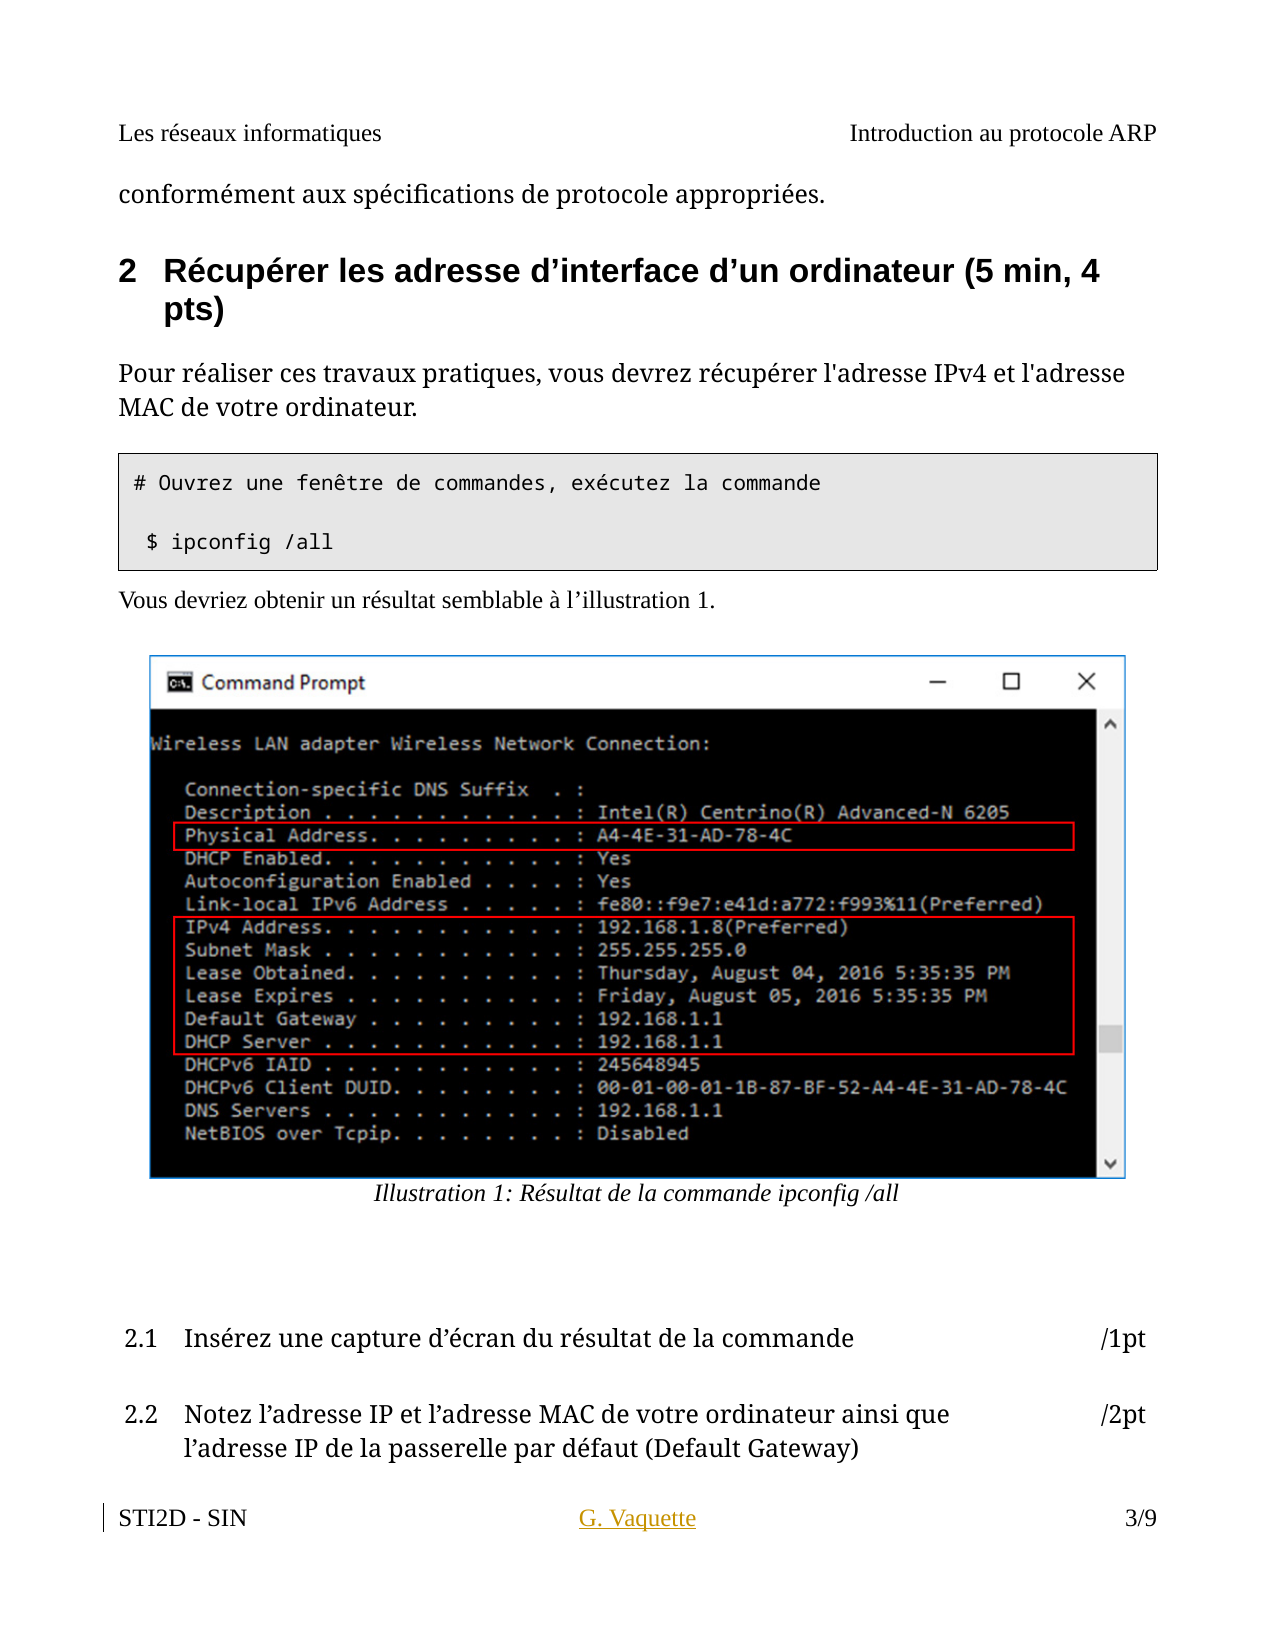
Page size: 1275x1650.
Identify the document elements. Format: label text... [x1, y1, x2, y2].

table_cell /2pt [1089, 1376, 1157, 1470]
table_header /1pt [1089, 1300, 1157, 1376]
table_header [1020, 1300, 1088, 1376]
picture [149, 655, 1126, 1179]
text # Ouvrez une fenêtre de commandes, exécutez la commande [119, 454, 1157, 497]
text $ ipconfig /all [119, 512, 1157, 570]
text conformément aux spécifications de protocole appropriées. [118, 176, 1157, 210]
table_header Insérez une capture d’écran du résultat de la commande [118, 1300, 1019, 1376]
subtitle Récupérer les adresse d’interface d’un ordinateur (5 min, 4 pts) [118, 250, 1157, 328]
text Vous devriez obtenir un résultat semblable à l’illustration 1. [118, 585, 1157, 614]
table_cell [1020, 1376, 1088, 1470]
text Pour réaliser ces travaux pratiques, vous devrez récupérer l'adresse IPv4 et l'adresse MAC de votre ordinateur. [118, 355, 1157, 423]
table_cell Notez l’adresse IP et l’adresse MAC de votre ordinateur ainsi que l’adresse IP de la passerelle par défaut (Default Gateway) [118, 1376, 1019, 1470]
text Illustration 1: Résultat de la commande ipconfig /all [118, 655, 1157, 1207]
